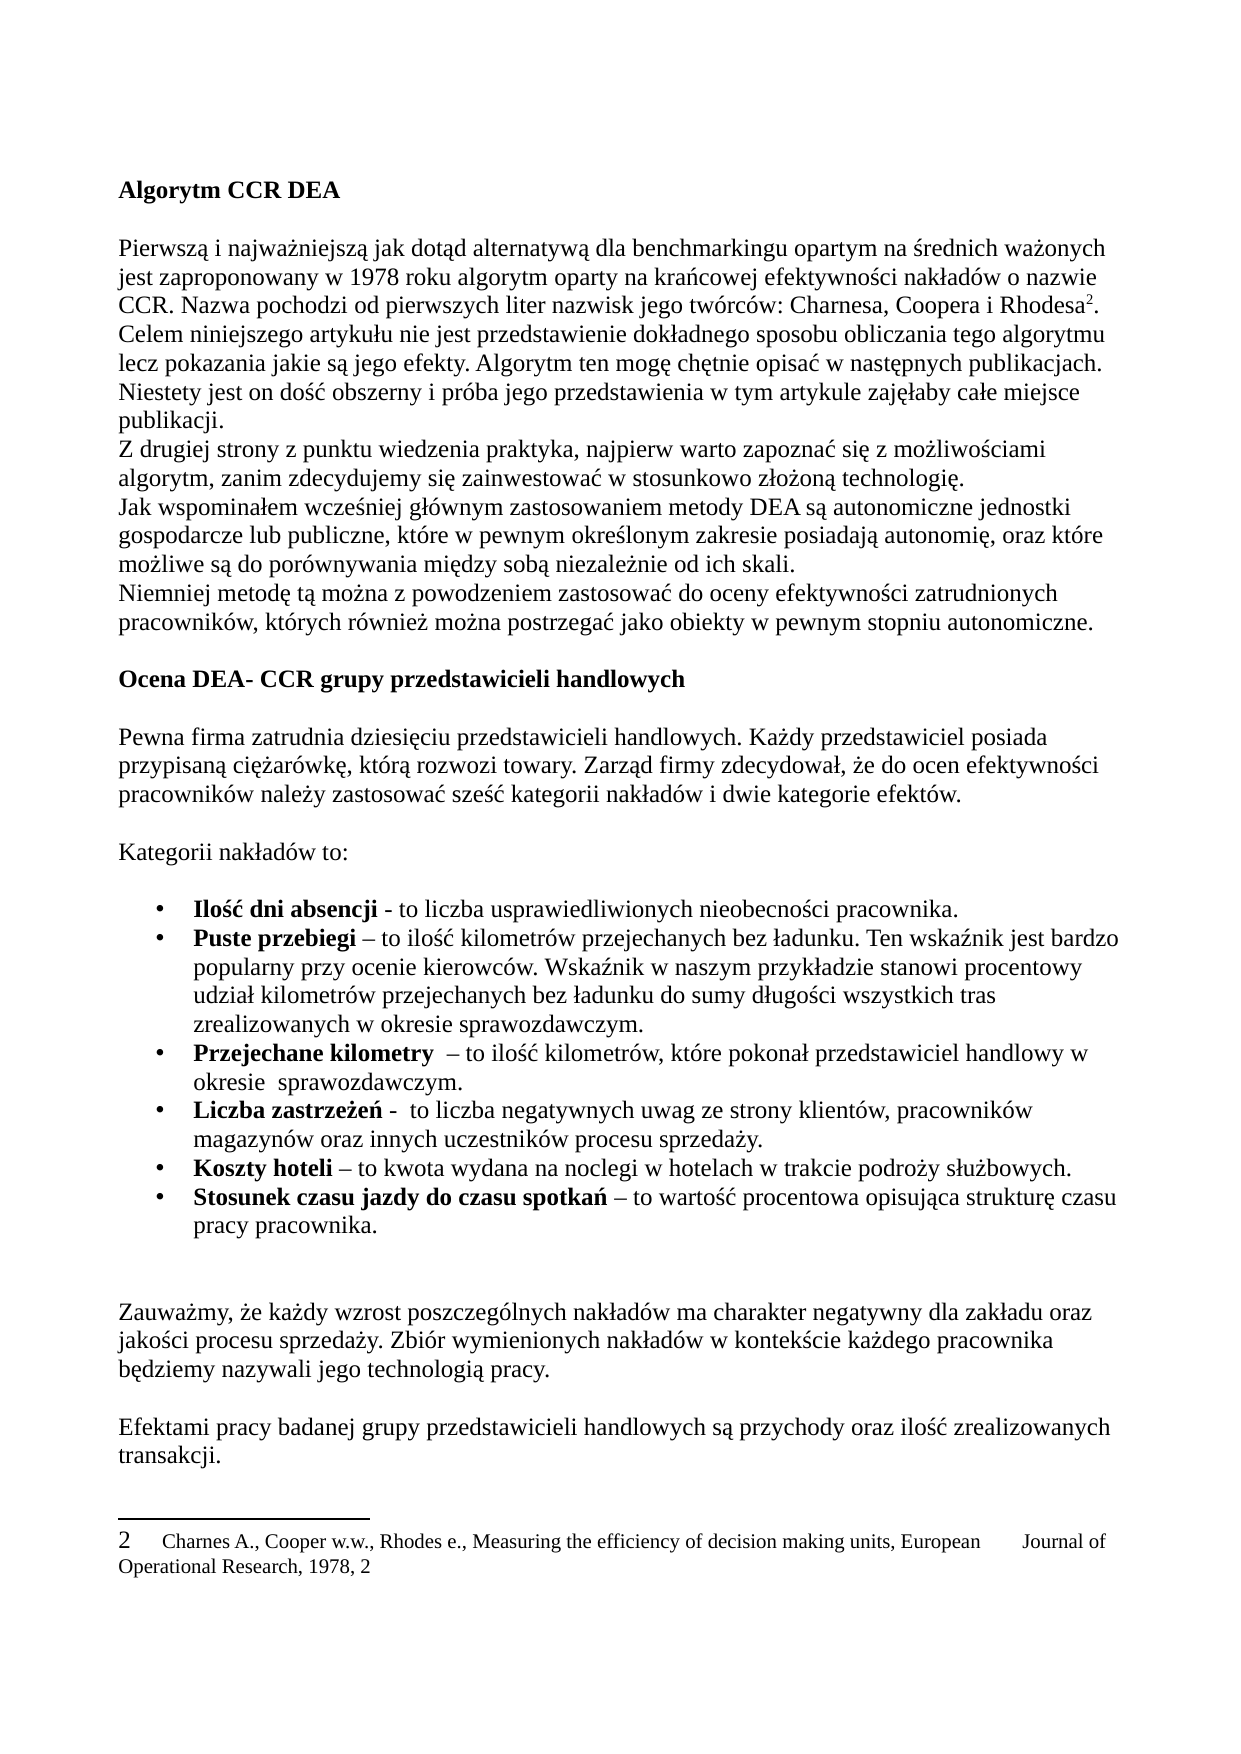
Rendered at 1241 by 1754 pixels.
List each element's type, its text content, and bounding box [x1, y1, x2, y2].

list Liczba zastrzeżeń - to liczba negatywnych uwag ze strony klientów, pracowników magazynów oraz innych uczestników procesu sprzedaży. [156, 1096, 1122, 1153]
text Pierwszą i najważniejszą jak dotąd alternatywą dla benchmarkingu opartym na średnich ważonych jest zaproponowany w 1978 roku algorytm oparty na krańcowej efektywności nakładów o nazwie CCR. Nazwa pochodzi od pierwszych liter nazwisk jego twórców: Charnesa, Coopera i Rhodesa. [118, 233, 1122, 319]
text Zauważmy, że każdy wzrost poszczególnych nakładów ma charakter negatywny dla zakładu oraz jakości procesu sprzedaży. Zbiór wymienionych nakładów w kontekście każdego pracownika będziemy nazywali jego technologią pracy. [118, 1297, 1122, 1383]
list Puste przebiegi – to ilość kilometrów przejechanych bez ładunku. Ten wskaźnik jest bardzo popularny przy ocenie kierowców. Wskaźnik w naszym przykładzie stanowi procentowy udział kilometrów przejechanych bez ładunku do sumy długości wszystkich tras zrealizowanych w okresie sprawozdawczym. [156, 923, 1122, 1038]
text Efektami pracy badanej grupy przedstawicieli handlowych są przychody oraz ilość zrealizowanych transakcji. [118, 1412, 1122, 1469]
list Ilość dni absencji - to liczba usprawiedliwionych nieobecności pracownika. [156, 894, 1122, 923]
list Stosunek czasu jazdy do czasu spotkań – to wartość procentowa opisująca strukturę czasu pracy pracownika. [156, 1182, 1122, 1239]
text Celem niniejszego artykułu nie jest przedstawienie dokładnego sposobu obliczania tego algorytmu lecz pokazania jakie są jego efekty. Algorytm ten mogę chętnie opisać w następnych publikacjach. Niestety jest on dość obszerny i próba jego przedstawienia w tym artykule zajęłaby całe miejsce publikacji. [118, 319, 1122, 434]
text Ocena DEA- CCR grupy przedstawicieli handlowych [118, 664, 1122, 693]
text Charnes A., Cooper w.w., Rhodes e., Measuring the efficiency of decision making units, European Journal of Operational Research, 1978, 2 [118, 1525, 1122, 1578]
text Algorytm CCR DEA [118, 176, 1122, 204]
list Koszty hoteli – to kwota wydana na noclegi w hotelach w trakcie podroży służbowych. [156, 1153, 1122, 1182]
text Z drugiej strony z punktu wiedzenia praktyka, najpierw warto zapoznać się z możliwościami algorytm, zanim zdecydujemy się zainwestować w stosunkowo złożoną technologię. [118, 434, 1122, 492]
text Niemniej metodę tą można z powodzeniem zastosować do oceny efektywności zatrudnionych pracowników, których również można postrzegać jako obiekty w pewnym stopniu autonomiczne. [118, 578, 1122, 636]
text Kategorii nakładów to: [118, 837, 1122, 866]
text Jak wspominałem wcześniej głównym zastosowaniem metody DEA są autonomiczne jednostki gospodarcze lub publiczne, które w pewnym określonym zakresie posiadają autonomię, oraz które możliwe są do porównywania między sobą niezależnie od ich skali. [118, 492, 1122, 578]
list Przejechane kilometry – to ilość kilometrów, które pokonał przedstawiciel handlowy w okresie sprawozdawczym. [156, 1038, 1122, 1096]
text Pewna firma zatrudnia dziesięciu przedstawicieli handlowych. Każdy przedstawiciel posiada przypisaną ciężarówkę, którą rozwozi towary. Zarząd firmy zdecydował, że do ocen efektywności pracowników należy zastosować sześć kategorii nakładów i dwie kategorie efektów. [118, 722, 1122, 808]
